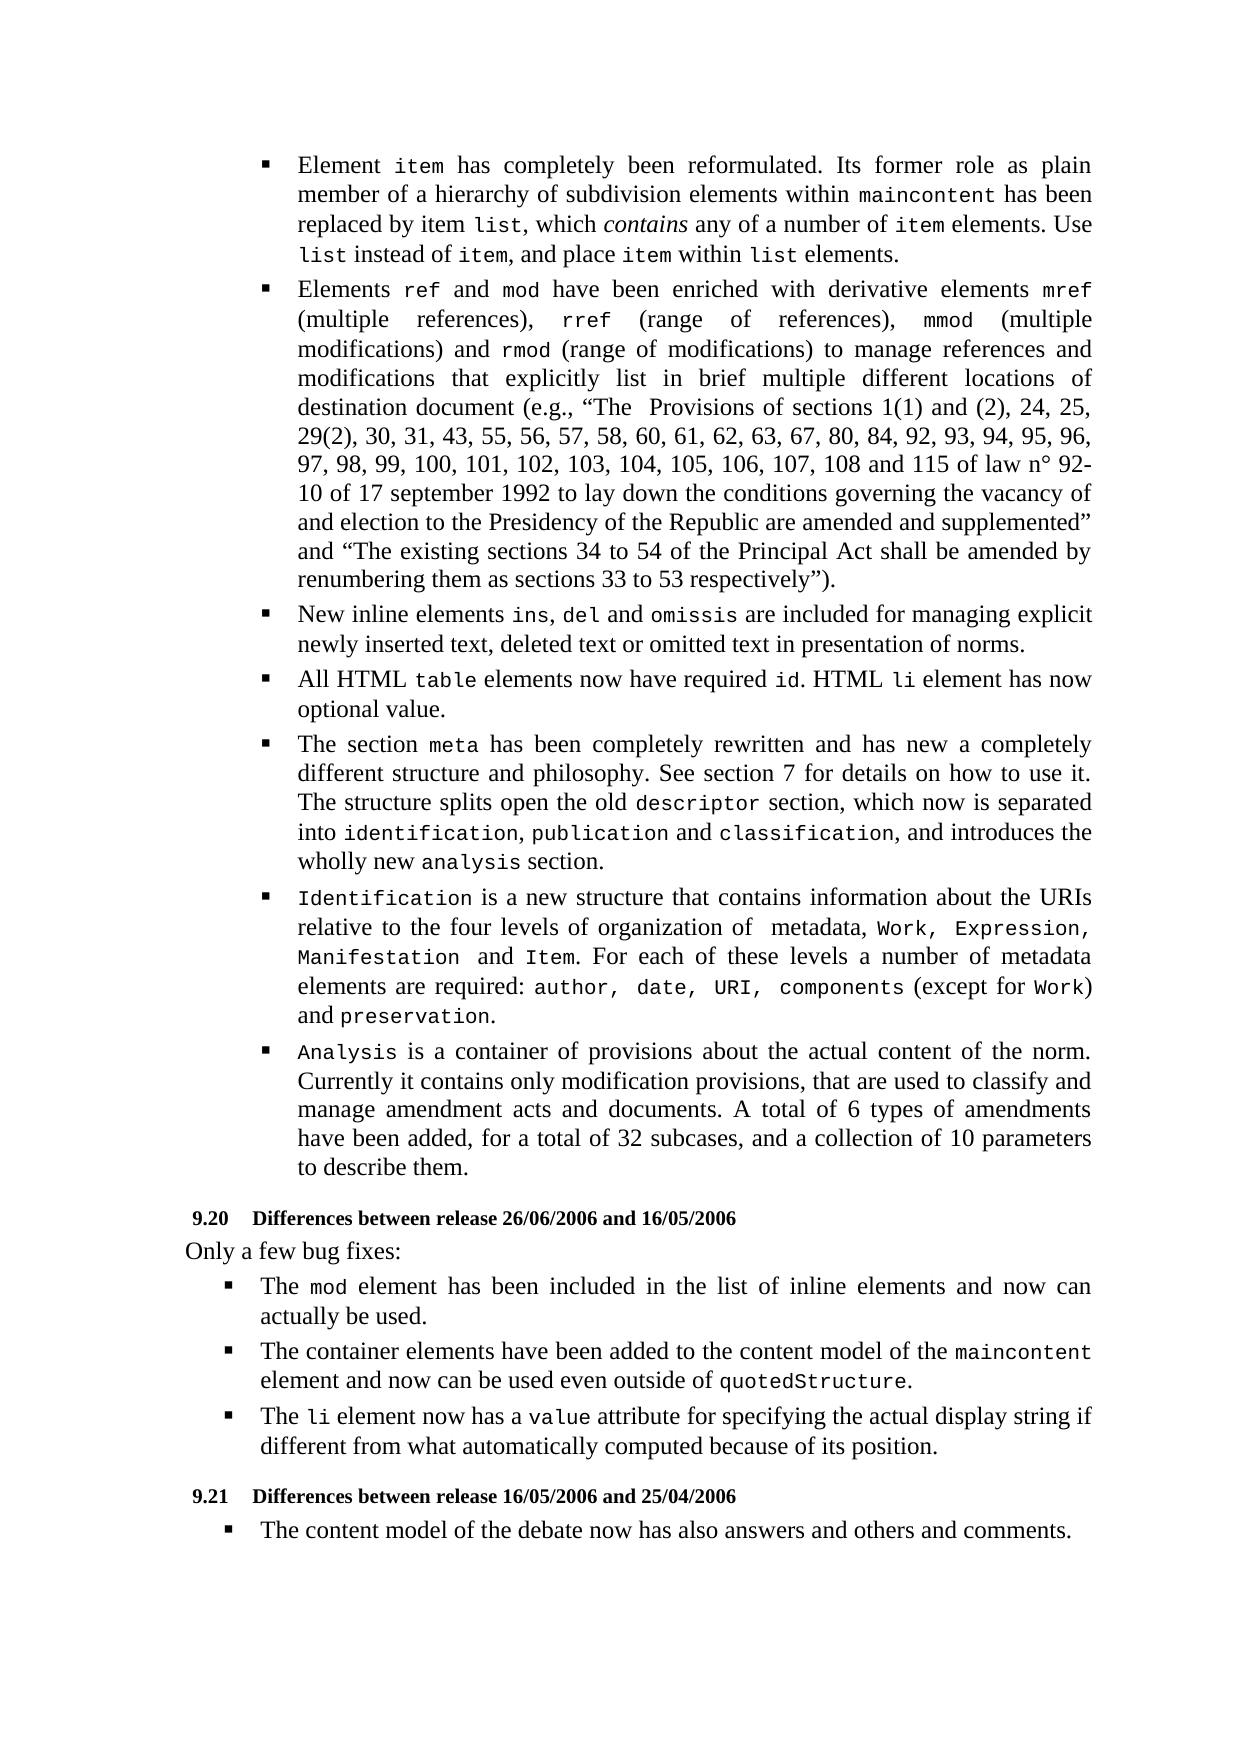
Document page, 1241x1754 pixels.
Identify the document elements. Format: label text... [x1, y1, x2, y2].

list Element item has completely been reformulated. Its former role as plain member of a hierarchy of subdivision elements within maincontent has been replaced by item list, which contains any of a number of item elements. Use list instead of item, and place item within list elements. [260, 150, 1092, 268]
subtitle Differences between release 26/06/2006 and 16/05/2006 [192, 1206, 1092, 1230]
list The li element now has a value attribute for specifying the actual display string if different from what automatically computed because of its position. [223, 1401, 1092, 1459]
list All HTML table elements now have required id. HTML li element has now optional value. [260, 664, 1092, 722]
text Only a few bug fixes: [148, 1236, 1092, 1265]
list The content model of the debate now has also answers and others and comments. [223, 1515, 1092, 1543]
list The section meta has been completely rewritten and has new a completely different structure and philosophy. See section 7 for details on how to use it. The structure splits open the old descriptor section, which now is separated into identification, publication and classification, and introduces the wholly new analysis section. [260, 729, 1092, 876]
list Identification is a new structure that contains information about the URIs relative to the four levels of organization of metadata, Work, Expression, Manifestation and Item. For each of these levels a number of metadata elements are required: author, date, URI, components (except for Work) and preservation. [260, 882, 1092, 1030]
list Elements ref and mod have been enriched with derivative elements mref (multiple references), rref (range of references), mmod (multiple modifications) and rmod (range of modifications) to manage references and modifications that explicitly list in brief multiple different locations of destination document (e.g., “The Provisions of sections 1(1) and (2), 24, 25, 29(2), 30, 31, 43, 55, 56, 57, 58, 60, 61, 62, 63, 67, 80, 84, 92, 93, 94, 95, 96, 97, 98, 99, 100, 101, 102, 103, 104, 105, 106, 107, 108 and 115 of law n° 92-10 of 17 september 1992 to lay down the conditions governing the vacancy of and election to the Presidency of the Republic are amended and supplemented” and “The existing sections 34 to 54 of the Principal Act shall be amended by renumbering them as sections 33 to 53 respectively”). [260, 274, 1092, 593]
list Analysis is a container of provisions about the actual content of the norm. Currently it contains only modification provisions, that are used to classify and manage amendment acts and documents. A total of 6 types of amendments have been added, for a total of 32 subcases, and a collection of 10 parameters to describe them. [260, 1036, 1092, 1181]
list New inline elements ins, del and omissis are included for managing explicit newly inserted text, deleted text or omitted text in presentation of norms. [260, 599, 1092, 658]
list The mod element has been included in the list of inline elements and now can actually be used. [223, 1271, 1092, 1329]
list The container elements have been added to the content model of the maincontent element and now can be used even outside of quotedStructure. [223, 1336, 1092, 1395]
subtitle Differences between release 16/05/2006 and 25/04/2006 [192, 1484, 1092, 1508]
